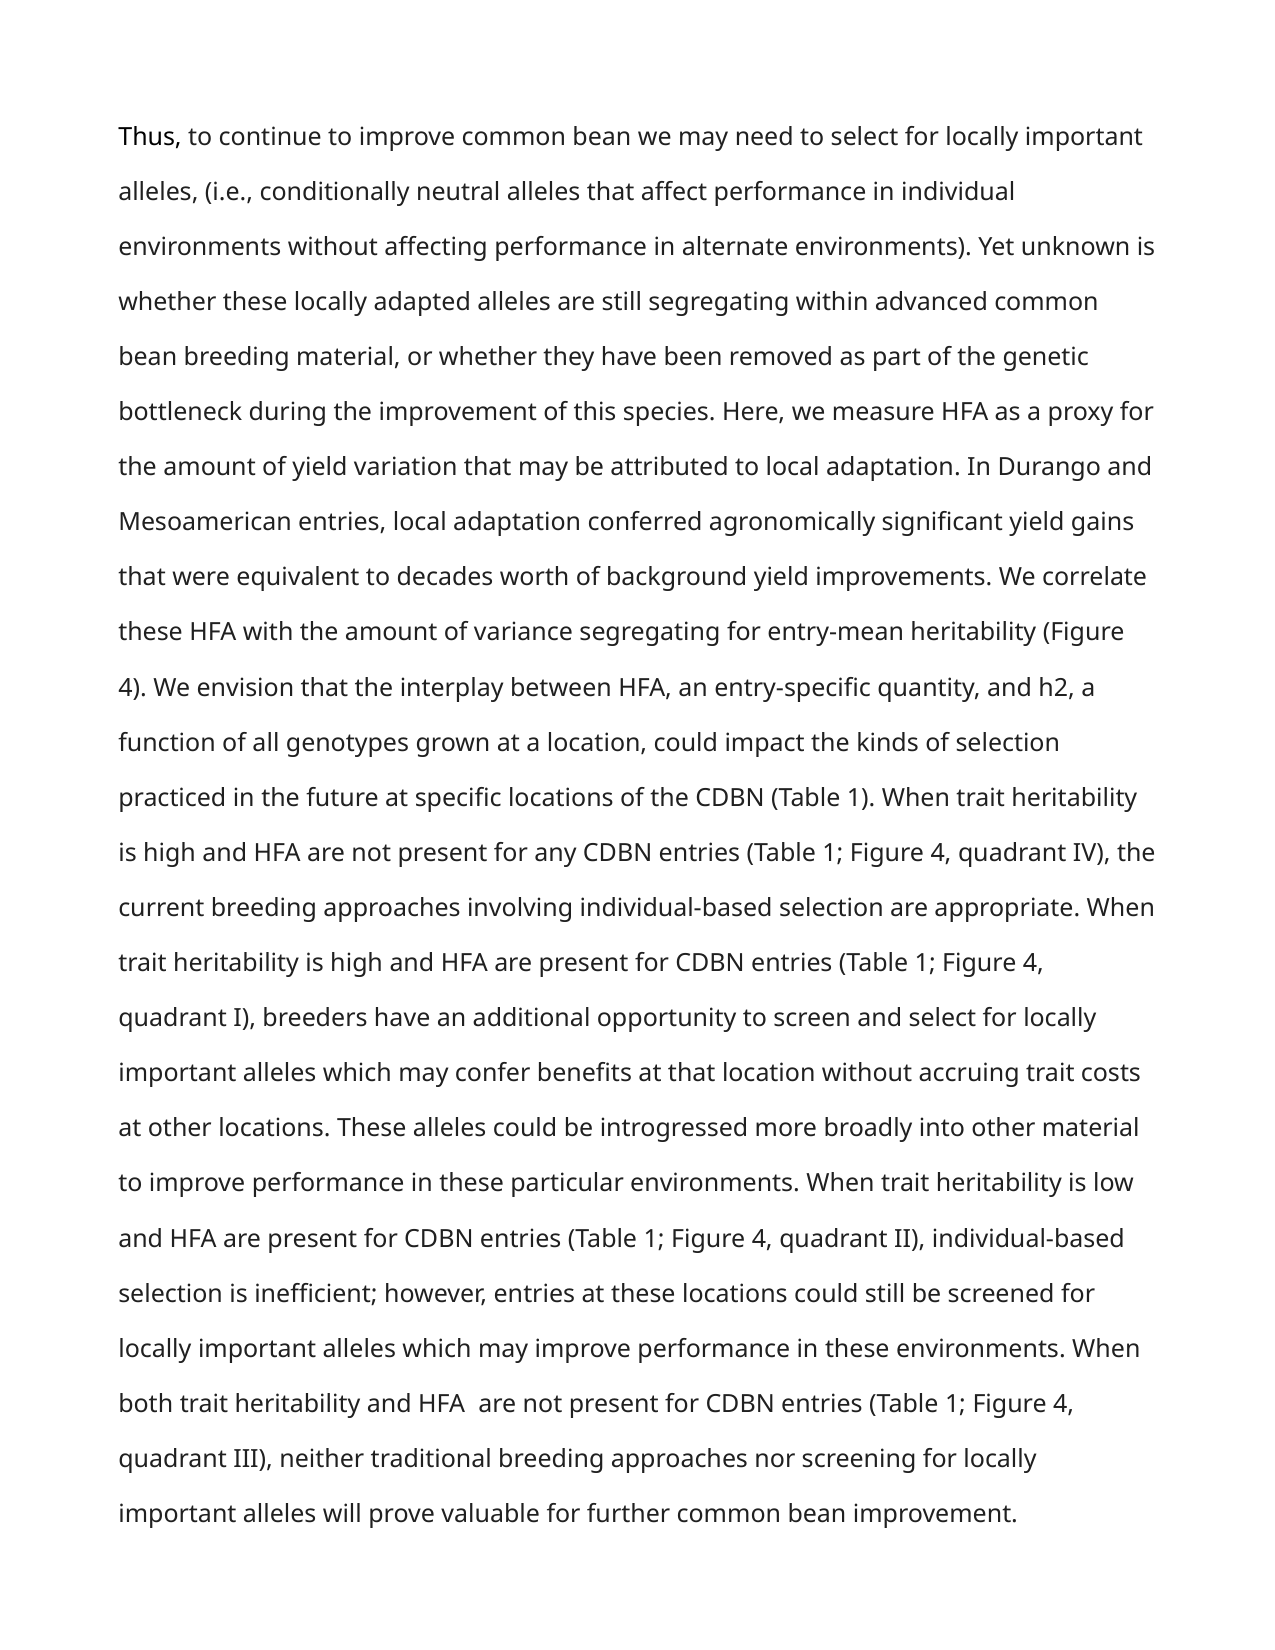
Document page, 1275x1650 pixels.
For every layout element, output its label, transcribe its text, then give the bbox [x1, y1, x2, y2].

text Thus, to continue to improve common bean we may need to select for locally important alleles, (i.e., conditionally neutral alleles that affect performance in individual environments without affecting performance in alternate environments). Yet unknown is whether these locally adapted alleles are still segregating within advanced common bean breeding material, or whether they have been removed as part of the genetic bottleneck during the improvement of this species. Here, we measure HFA as a proxy for the amount of yield variation that may be attributed to local adaptation. In Durango and Mesoamerican entries, local adaptation conferred agronomically significant yield gains that were equivalent to decades worth of background yield improvements. We correlate these HFA with the amount of variance segregating for entry-mean heritability (Figure 4). We envision that the interplay between HFA, an entry-specific quantity, and h2, a function of all genotypes grown at a location, could impact the kinds of selection practiced in the future at specific locations of the CDBN (Table 1). When trait heritability is high and HFA are not present for any CDBN entries (Table 1; Figure 4, quadrant IV), the current breeding approaches involving individual-based selection are appropriate. When trait heritability is high and HFA are present for CDBN entries (Table 1; Figure 4, quadrant I), breeders have an additional opportunity to screen and select for locally important alleles which may confer benefits at that location without accruing trait costs at other locations. These alleles could be introgressed more broadly into other material to improve performance in these particular environments. When trait heritability is low and HFA are present for CDBN entries (Table 1; Figure 4, quadrant II), individual-based selection is inefficient; however, entries at these locations could still be screened for locally important alleles which may improve performance in these environments. When both trait heritability and HFA are not present for CDBN entries (Table 1; Figure 4, quadrant III), neither traditional breeding approaches nor screening for locally important alleles will prove valuable for further common bean improvement. [118, 118, 1157, 1530]
